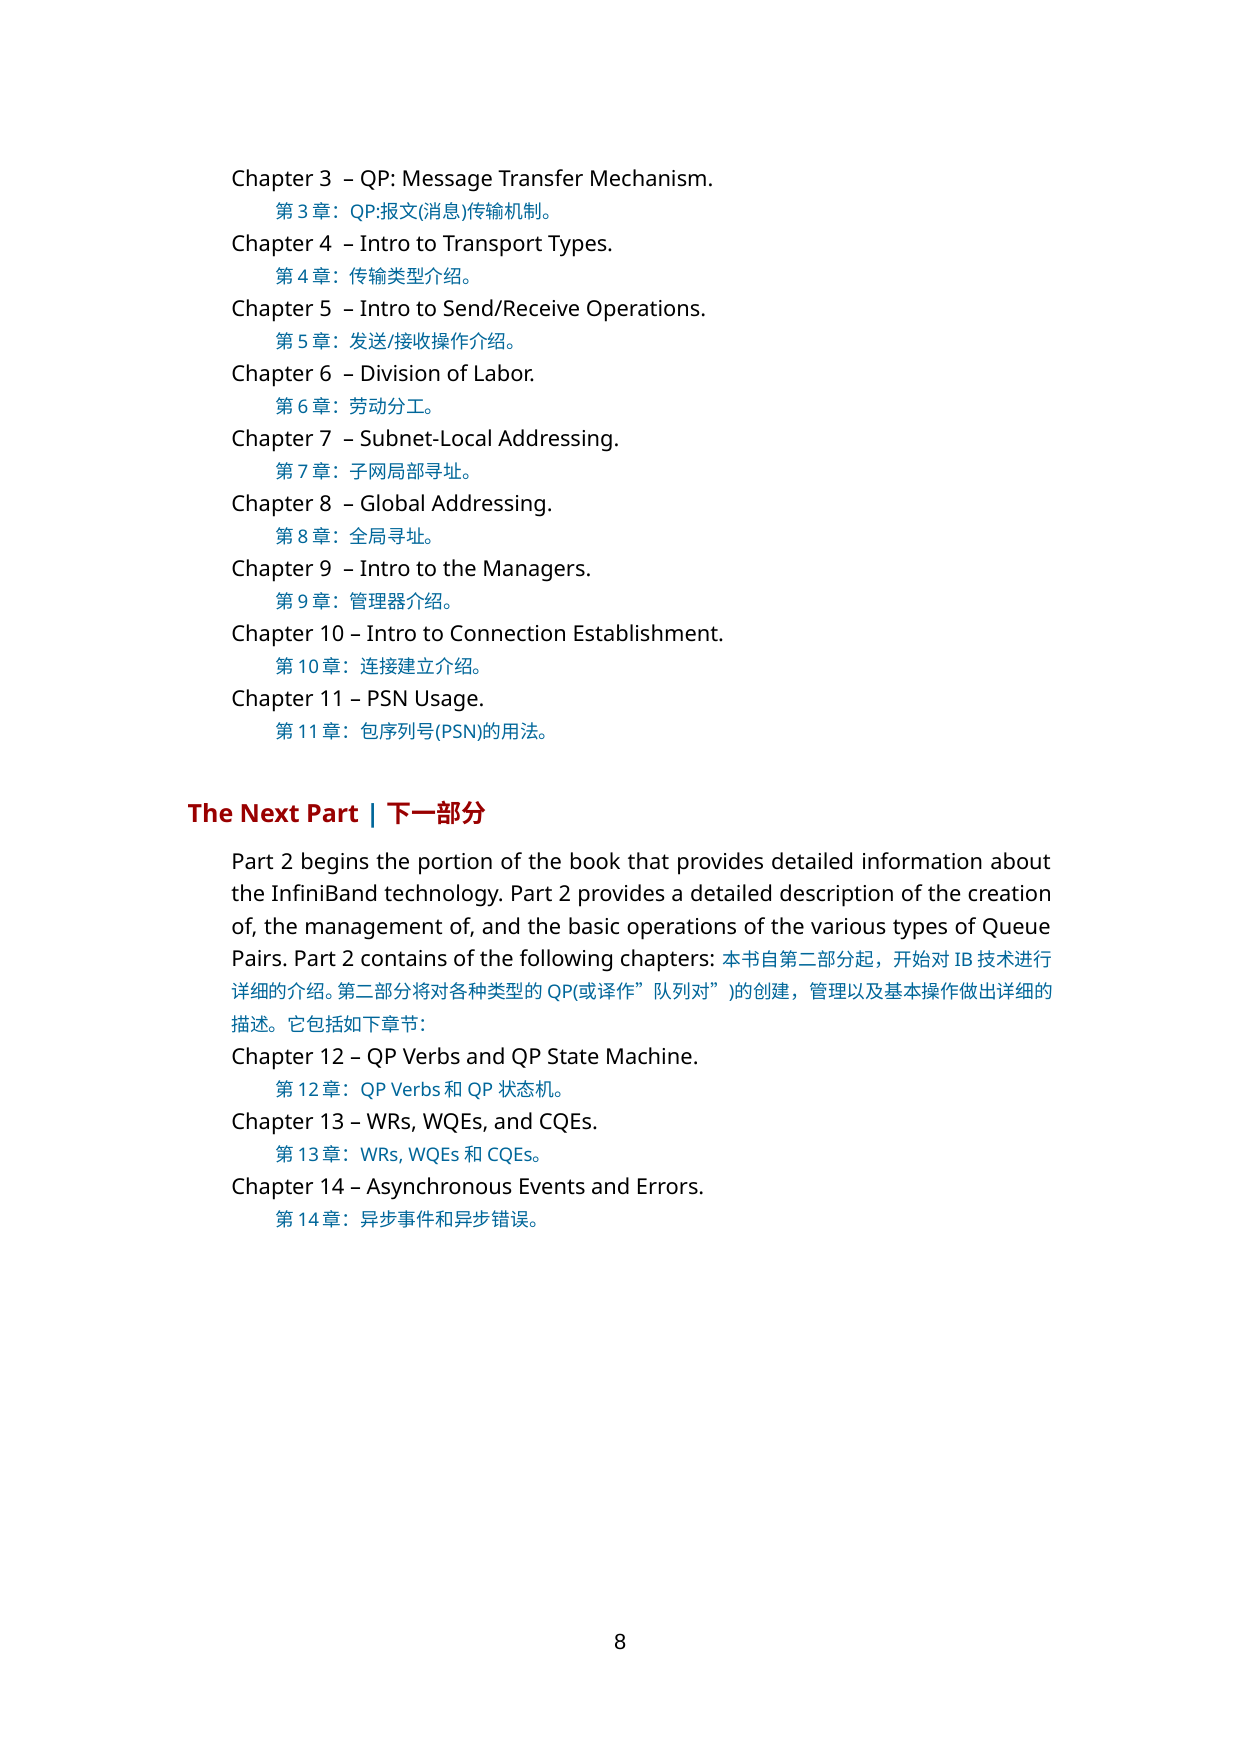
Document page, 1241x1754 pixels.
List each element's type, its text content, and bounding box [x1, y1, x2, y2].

text 第12章：QP Verbs和QP 状态机。 [275, 1072, 1053, 1104]
text Chapter 4 – Intro to Transport Types. [231, 227, 1053, 259]
text The Next Part | 下一部分 [187, 779, 1053, 844]
text 第7章：子网局部寻址。 [275, 454, 1053, 487]
text 第9章：管理器介绍。 [275, 584, 1053, 617]
text 第5章：发送/接收操作介绍。 [275, 324, 1053, 357]
text 第14章：异步事件和异步错误。 [275, 1202, 1053, 1234]
text Chapter 10 – Intro to Connection Establishment. [231, 617, 1053, 649]
text 第13章：WRs, WQEs 和CQEs。 [275, 1137, 1053, 1169]
text 第6章：劳动分工。 [275, 389, 1053, 422]
text Chapter 3 – QP: Message Transfer Mechanism. [231, 162, 1053, 194]
text Chapter 11 – PSN Usage. [231, 682, 1053, 714]
text 第3章：QP:报文(消息)传输机制。 [275, 194, 1053, 227]
text Chapter 13 – WRs, WQEs, and CQEs. [231, 1104, 1053, 1137]
text 第11章：包序列号(PSN)的用法。 [275, 714, 1053, 747]
text Part 2 begins the portion of the book that provides detailed information about the InfiniBand technology. Part 2 provides a detailed description of the creation of, the management of, and the basic operations of the various types of Queue Pairs. Part 2 contains of the following chapters: 本书自第二部分起，开始对IB技术进行详细的介绍。第二部分将对各种类型的QP(或译作”队列对”)的创建，管理以及基本操作做出详细的描述。它包括如下章节： [231, 844, 1053, 1039]
text Chapter 9 – Intro to the Managers. [231, 552, 1053, 584]
text 第8章：全局寻址。 [275, 519, 1053, 552]
text 第4章：传输类型介绍。 [275, 259, 1053, 292]
text Chapter 8 – Global Addressing. [231, 487, 1053, 519]
text Chapter 14 – Asynchronous Events and Errors. [231, 1169, 1053, 1202]
text 第10章：连接建立介绍。 [275, 649, 1053, 682]
text Chapter 12 – QP Verbs and QP State Machine. [231, 1039, 1053, 1072]
text Chapter 7 – Subnet-Local Addressing. [231, 422, 1053, 454]
text Chapter 6 – Division of Labor. [231, 357, 1053, 389]
text Chapter 5 – Intro to Send/Receive Operations. [231, 292, 1053, 324]
